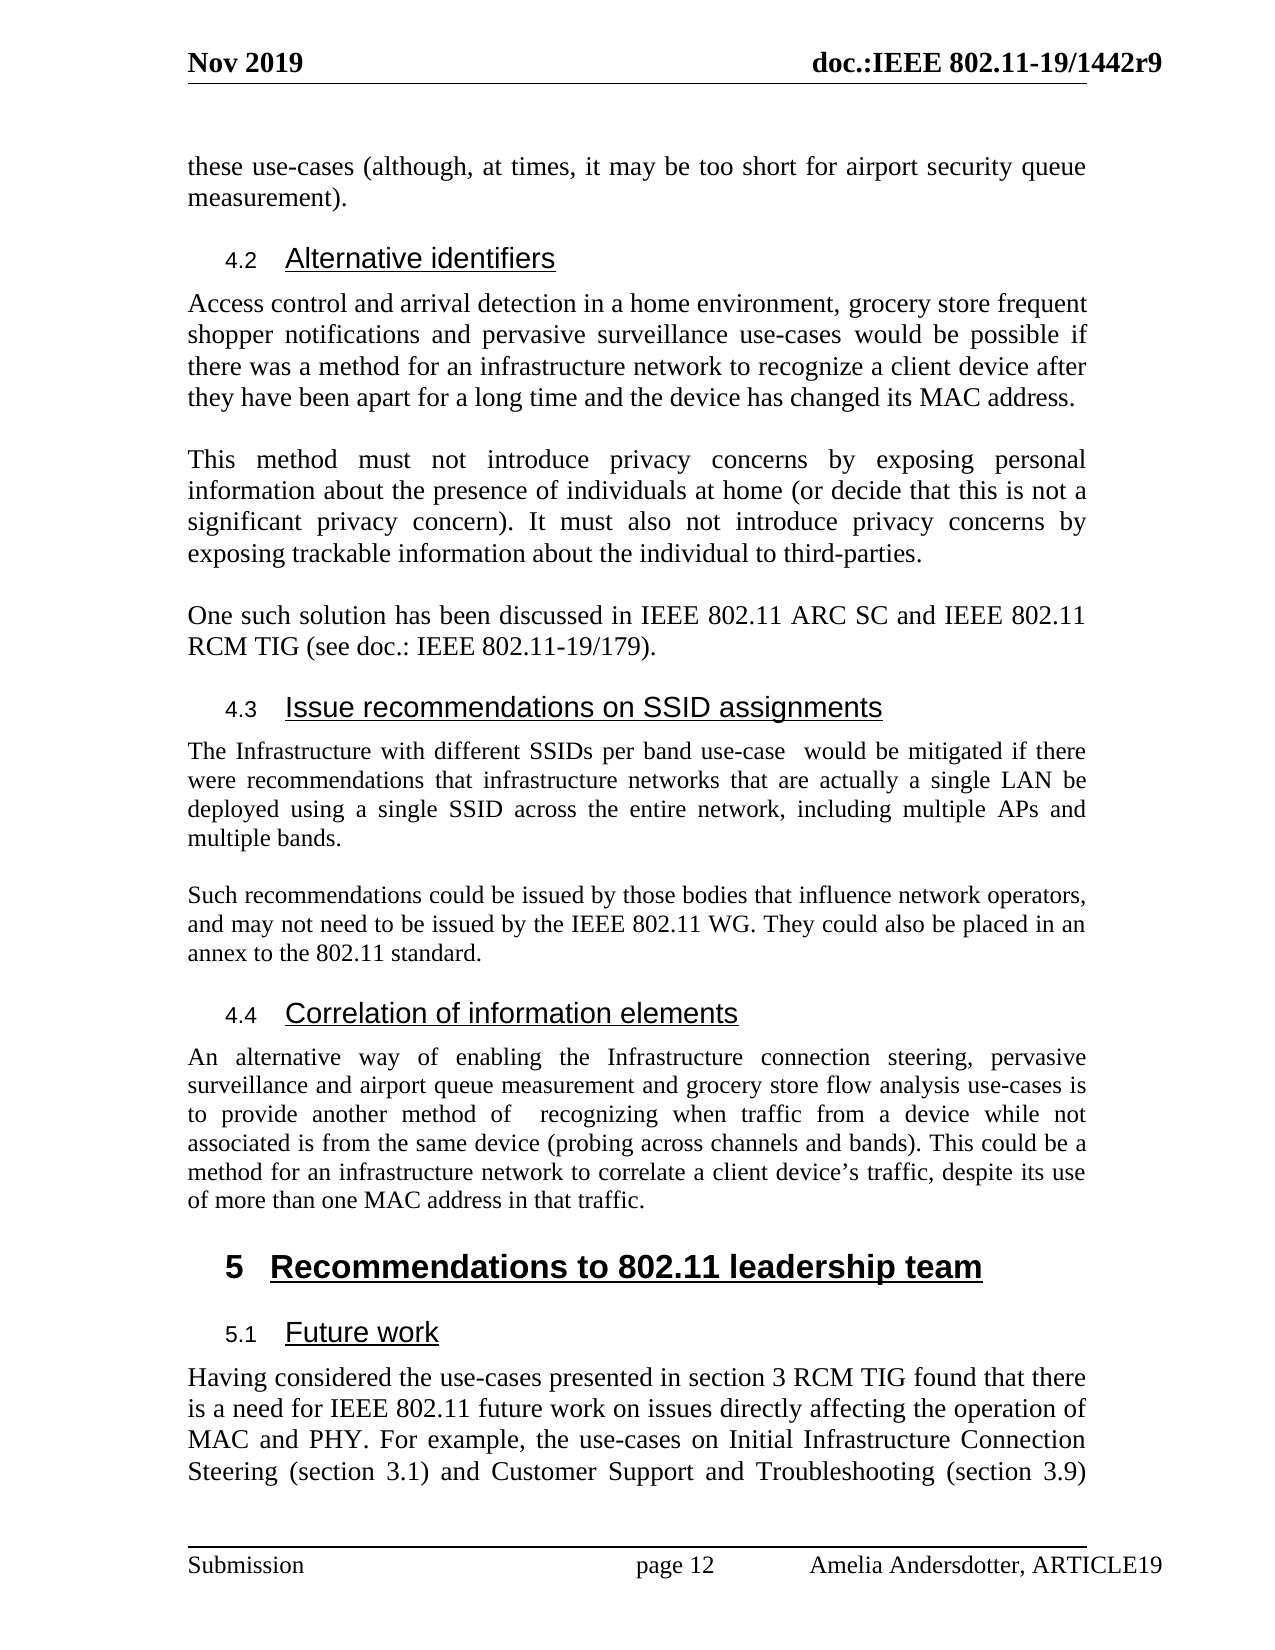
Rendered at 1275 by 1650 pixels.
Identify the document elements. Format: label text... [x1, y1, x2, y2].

text these use-cases (although, at times, it may be too short for airport security queue measurement). [187, 150, 1087, 212]
text The Infrastructure with different SSIDs per band use-case would be mitigated if there were recommendations that infrastructure networks that are actually a single LAN be deployed using a single SSID across the entire network, including multiple APs and multiple bands. [187, 736, 1087, 851]
subtitle Alternative identifiers [225, 241, 1087, 275]
text One such solution has been discussed in IEEE 802.11 ARC SC and IEEE 802.11 RCM TIG (see doc.: IEEE 802.11-19/179). [187, 599, 1087, 661]
subtitle Correlation of information elements [225, 996, 1087, 1029]
subtitle Issue recommendations on SSID assignments [225, 690, 1087, 724]
text Such recommendations could be issued by those bodies that influence network operators, and may not need to be issued by the IEEE 802.11 WG. They could also be placed in an annex to the 802.11 standard. [187, 880, 1087, 966]
text Access control and arrival detection in a home environment, grocery store frequent shopper notifications and pervasive surveillance use-cases would be possible if there was a method for an infrastructure network to recognize a client device after they have been apart for a long time and the device has changed its MAC address. [187, 287, 1087, 412]
text An alternative way of enabling the Infrastructure connection steering, pervasive surveillance and airport queue measurement and grocery store flow analysis use-cases is to provide another method of recognizing when traffic from a device while not associated is from the same device (probing across channels and bands). This could be a method for an infrastructure network to correlate a client device’s traffic, despite its use of more than one MAC address in that traffic. [187, 1042, 1087, 1214]
text Having considered the use-cases presented in section 3 RCM TIG found that there is a need for IEEE 802.11 future work on issues directly affecting the operation of MAC and PHY. For example, the use-cases on Initial Infrastructure Connection Steering (section 3.1) and Customer Support and Troubleshooting (section 3.9) [187, 1361, 1087, 1486]
text This method must not introduce privacy concerns by exposing personal information about the presence of individuals at home (or decide that this is not a significant privacy concern). It must also not introduce privacy concerns by exposing trackable information about the individual to third-parties. [187, 443, 1087, 568]
subtitle Recommendations to 802.11 leadership team [225, 1247, 1087, 1286]
subtitle Future work [225, 1315, 1087, 1349]
